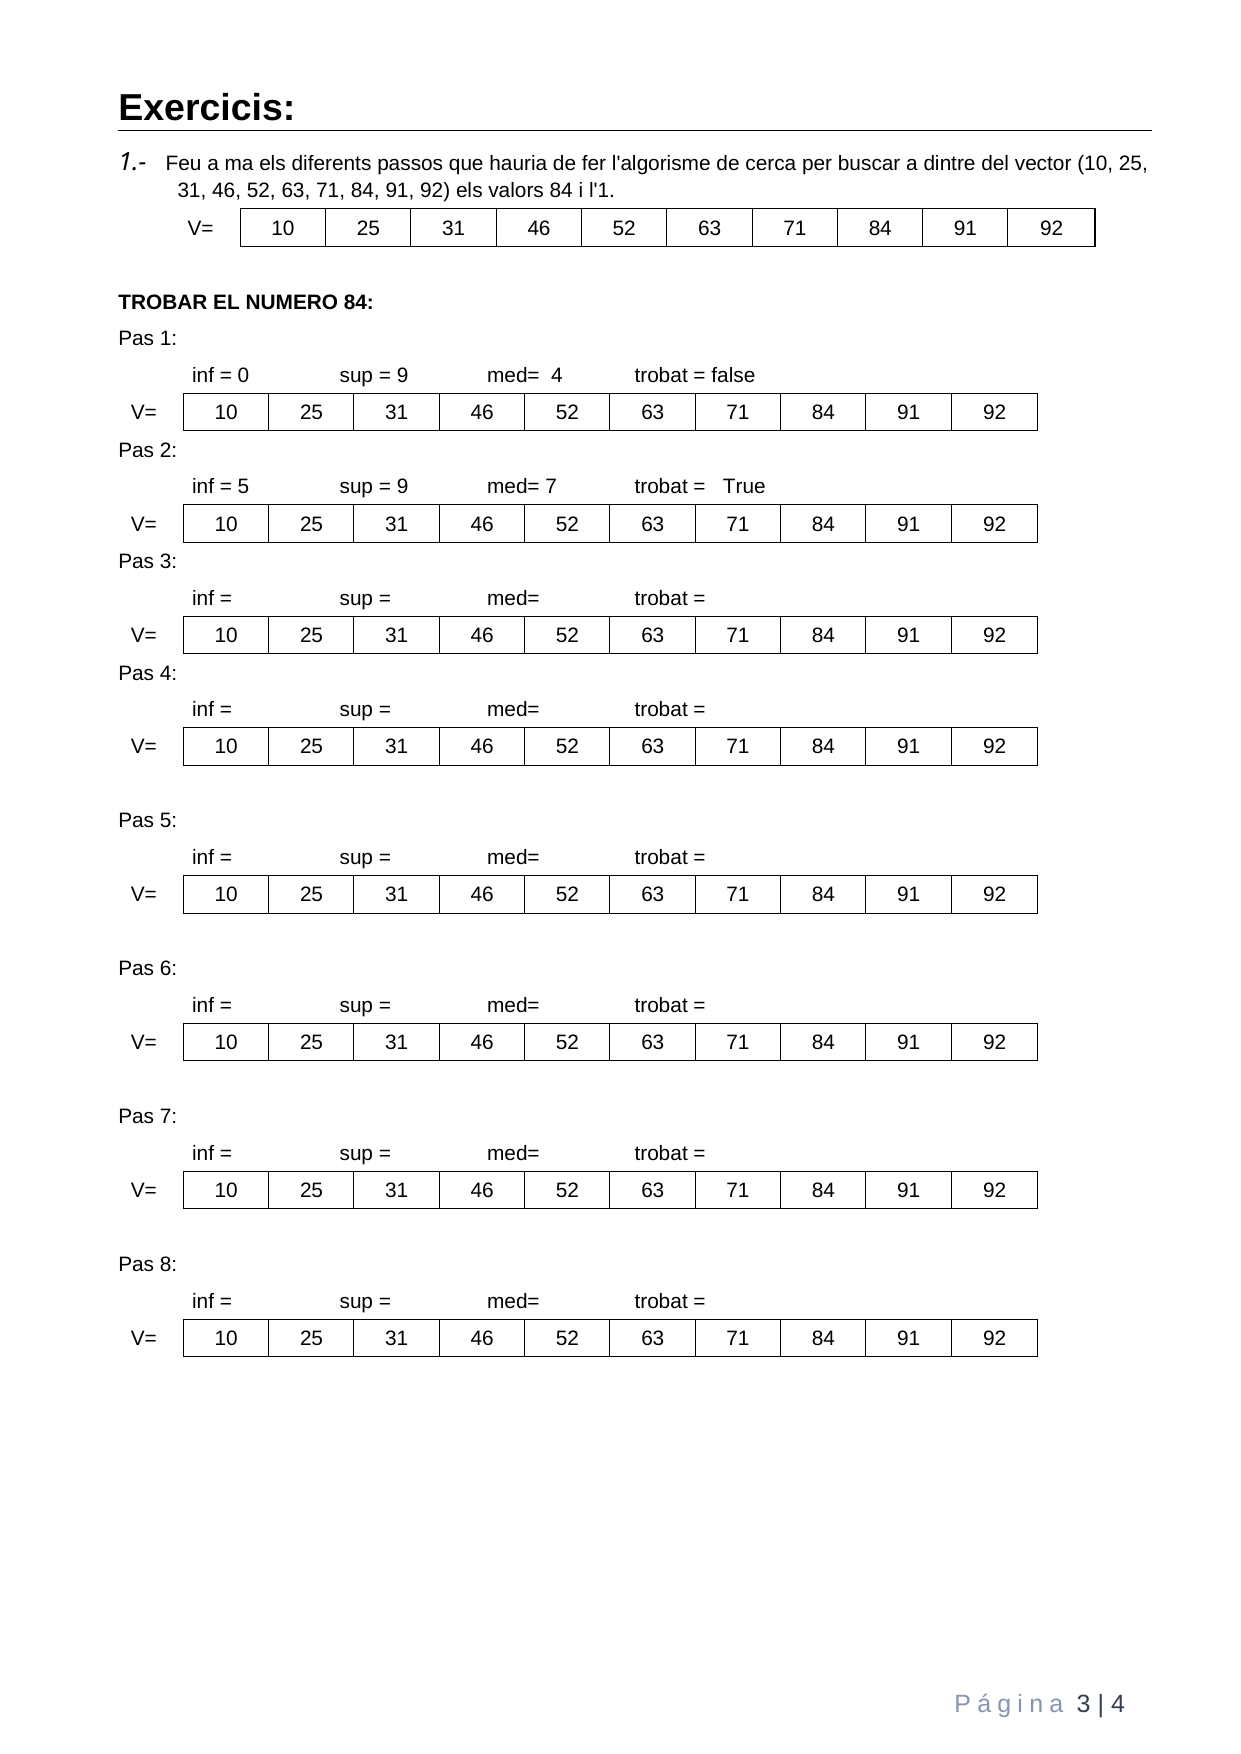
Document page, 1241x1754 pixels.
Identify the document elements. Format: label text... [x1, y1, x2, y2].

table_header 52 [582, 209, 666, 246]
table_header 84 [781, 394, 865, 430]
table_header 25 [326, 209, 410, 246]
table_header V= [118, 727, 183, 764]
table_header 63 [610, 876, 695, 912]
table_header 92 [952, 394, 1037, 430]
table_header 10 [184, 505, 268, 542]
table_header 25 [269, 728, 353, 764]
table_header 71 [696, 728, 780, 764]
text inf = sup = med= trobat = [118, 697, 1152, 721]
table_header 52 [525, 505, 609, 542]
table_header 63 [667, 209, 752, 246]
table_header 46 [440, 1320, 524, 1356]
table_header 63 [610, 1024, 695, 1060]
text inf = 5 sup = 9 med= 7 trobat = True [118, 474, 1152, 498]
table_header 52 [525, 1024, 609, 1060]
table_header 92 [952, 876, 1037, 912]
table_header 92 [952, 1024, 1037, 1060]
table_header 25 [269, 1172, 353, 1208]
table_header 10 [184, 1024, 268, 1060]
table_header 10 [184, 876, 268, 912]
table_header 31 [354, 617, 439, 653]
table_header V= [118, 504, 183, 542]
table_header 71 [753, 209, 837, 246]
table_header 52 [525, 876, 609, 912]
table_header 25 [269, 617, 353, 653]
table_header 52 [525, 728, 609, 764]
text inf = sup = med= trobat = [118, 585, 1152, 609]
table_header 91 [866, 617, 951, 653]
table_header V= [118, 1171, 183, 1208]
text Pas 5: [118, 808, 1152, 832]
table_header 31 [411, 209, 496, 246]
table_header V= [118, 616, 183, 653]
table_header 10 [184, 1172, 268, 1208]
table_header 71 [696, 1024, 780, 1060]
table_header 25 [269, 394, 353, 430]
table_header 84 [781, 617, 865, 653]
text inf = sup = med= trobat = [118, 1141, 1152, 1164]
text inf = sup = med= trobat = [118, 1288, 1152, 1312]
table_header 25 [269, 1320, 353, 1356]
text Pas 1: [118, 326, 1152, 350]
table_header 84 [781, 728, 865, 764]
table_header 91 [866, 1172, 951, 1208]
table_header 84 [838, 209, 922, 246]
table_header 10 [184, 394, 268, 430]
table_header 46 [440, 876, 524, 912]
table_header 71 [696, 1320, 780, 1356]
table_header 84 [781, 1320, 865, 1356]
text inf = sup = med= trobat = [118, 845, 1152, 869]
table_header 71 [696, 1172, 780, 1208]
table_header V= [118, 1023, 183, 1060]
table_header 63 [610, 505, 695, 542]
table_header 84 [781, 876, 865, 912]
table_header 31 [354, 876, 439, 912]
table_header 91 [923, 209, 1007, 246]
table_header 10 [184, 1320, 268, 1356]
table_header 84 [781, 1024, 865, 1060]
table_header 91 [866, 876, 951, 912]
text Exercicis: [118, 85, 1152, 130]
table_header 31 [354, 1172, 439, 1208]
table_header 46 [440, 1172, 524, 1208]
table_header 63 [610, 1172, 695, 1208]
table_header 31 [354, 505, 439, 542]
table_header 52 [525, 1320, 609, 1356]
table_header 91 [866, 1024, 951, 1060]
table_header 92 [952, 505, 1037, 542]
table_header 92 [952, 1172, 1037, 1208]
table_header 63 [610, 1320, 695, 1356]
table_header 31 [354, 1320, 439, 1356]
text inf = sup = med= trobat = [118, 993, 1152, 1017]
table_header 71 [696, 505, 780, 542]
table_header 91 [866, 505, 951, 542]
text TROBAR EL NUMERO 84: [118, 289, 1152, 313]
table_header V= [118, 1319, 183, 1356]
text Pas 8: [118, 1252, 1152, 1276]
list Feu a ma els diferents passos que hauria de fer l'algorisme de cerca per buscar a dintre del vector (10, 25, 31, 46, 52, 63, 71, 84, 91, 92) els valors 84 i l'1. [118, 144, 1152, 202]
table_header 25 [269, 505, 353, 542]
table_header 91 [866, 1320, 951, 1356]
table_header 92 [952, 728, 1037, 764]
table_header 10 [241, 209, 325, 246]
table_header 46 [440, 394, 524, 430]
table_header 84 [781, 505, 865, 542]
table_header V= [118, 875, 183, 912]
table_header 46 [497, 209, 581, 246]
table_header 10 [184, 617, 268, 653]
table_header 63 [610, 394, 695, 430]
text Pas 4: [118, 660, 1152, 684]
table_header 63 [610, 617, 695, 653]
table_header V= [175, 208, 240, 246]
table_header 84 [781, 1172, 865, 1208]
table_header 52 [525, 617, 609, 653]
text Pas 2: [118, 437, 1152, 461]
table_header 92 [952, 617, 1037, 653]
text Pas 6: [118, 956, 1152, 980]
table_header 46 [440, 617, 524, 653]
table_header 31 [354, 1024, 439, 1060]
table_header 71 [696, 394, 780, 430]
table_header 46 [440, 728, 524, 764]
text Pas 7: [118, 1104, 1152, 1128]
table_header 52 [525, 394, 609, 430]
table_header 52 [525, 1172, 609, 1208]
text Pas 3: [118, 549, 1152, 573]
table_header 92 [952, 1320, 1037, 1356]
table_header 10 [184, 728, 268, 764]
table_header 91 [866, 394, 951, 430]
table_header V= [118, 393, 183, 430]
table_header 46 [440, 505, 524, 542]
table_header 91 [866, 728, 951, 764]
table_header 63 [610, 728, 695, 764]
table_header 92 [1008, 209, 1094, 246]
table_header 31 [354, 394, 439, 430]
table_header 71 [696, 617, 780, 653]
table_header 25 [269, 876, 353, 912]
table_header 25 [269, 1024, 353, 1060]
table_header 46 [440, 1024, 524, 1060]
text inf = 0 sup = 9 med= 4 trobat = false [118, 362, 1152, 386]
table_header 71 [696, 876, 780, 912]
table_header 31 [354, 728, 439, 764]
